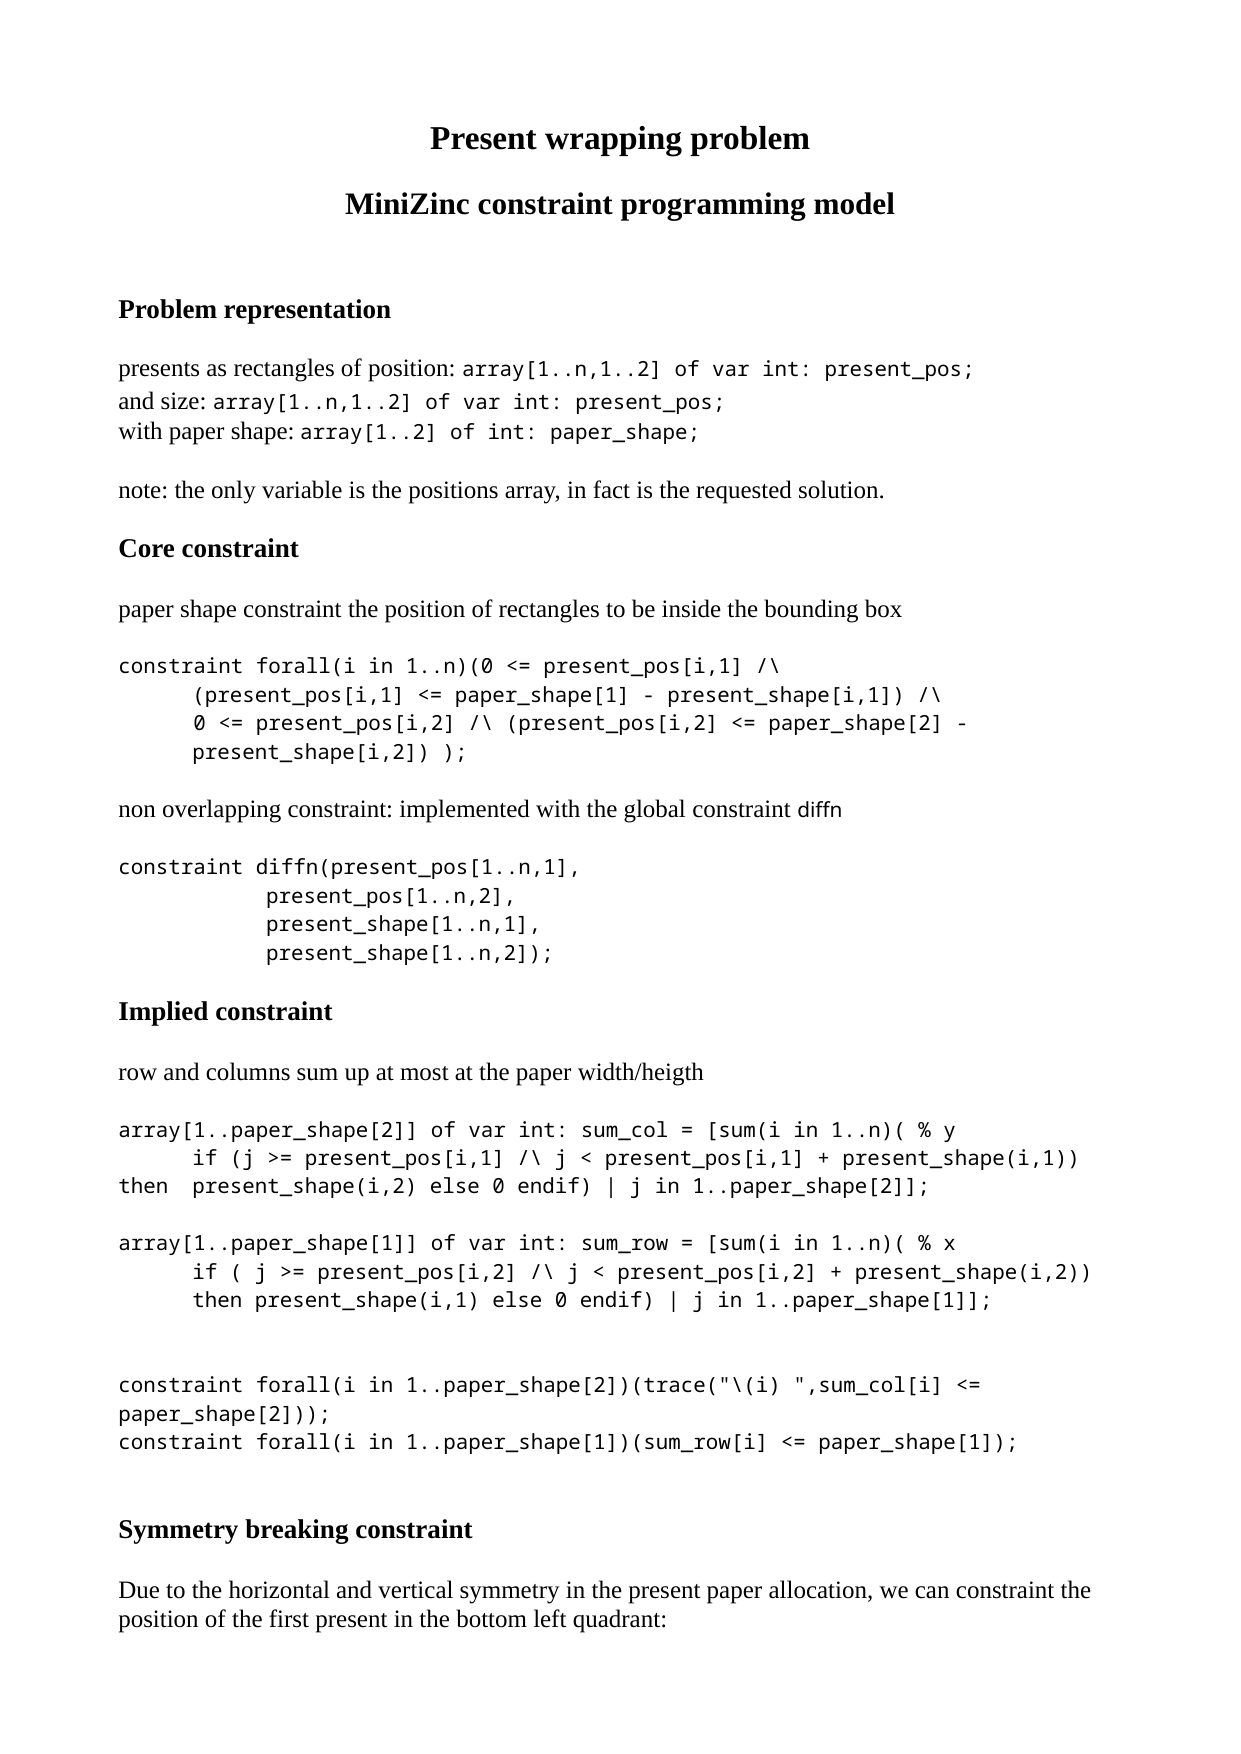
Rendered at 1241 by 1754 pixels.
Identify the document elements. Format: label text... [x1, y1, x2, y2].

text present_pos[1..n,2], [118, 881, 1122, 909]
text Core constraint [118, 532, 1122, 563]
text Due to the horizontal and vertical symmetry in the present paper allocation, we can constraint the position of the first present in the bottom left quadrant: [118, 1575, 1122, 1633]
text constraint forall(i in 1..paper_shape[2])(trace("\(i) ",sum_col[i] <= paper_shape[2])); [118, 1371, 1122, 1427]
text if ( j >= present_pos[i,2] /\ j < present_pos[i,2] + present_shape(i,2)) then present_shape(i,1) else 0 endif) | j in 1..paper_shape[1]]; [118, 1257, 1122, 1314]
text MiniZinc constraint programming model [118, 185, 1122, 221]
text (present_pos[i,1] <= paper_shape[1] - present_shape[i,1]) /\ [118, 680, 1122, 708]
text Problem representation [118, 293, 1122, 324]
text array[1..paper_shape[2]] of var int: sum_col = [sum(i in 1..n)( % y [118, 1115, 1122, 1143]
text with paper shape: array[1..2] of int: paper_shape; [118, 416, 1122, 446]
text present_shape[1..n,1], [118, 909, 1122, 938]
text array[1..paper_shape[1]] of var int: sum_row = [sum(i in 1..n)( % x [118, 1228, 1122, 1257]
text and size: array[1..n,1..2] of var int: present_pos; [118, 382, 1122, 416]
text Present wrapping problem [118, 118, 1122, 156]
text Implied constraint [118, 995, 1122, 1026]
text constraint diffn(present_pos[1..n,1], [118, 852, 1122, 881]
text constraint forall(i in 1..n)(0 <= present_pos[i,1] /\ [118, 652, 1122, 680]
text non overlapping constraint: implemented with the global constraint diffn [118, 794, 1122, 824]
text present_shape[1..n,2]); [118, 938, 1122, 966]
text paper shape constraint the position of rectangles to be inside the bounding box [118, 594, 1122, 623]
text row and columns sum up at most at the paper width/heigth [118, 1057, 1122, 1086]
text Symmetry breaking constraint [118, 1513, 1122, 1544]
text constraint forall(i in 1..paper_shape[1])(sum_row[i] <= paper_shape[1]); [118, 1427, 1122, 1456]
text if (j >= present_pos[i,1] /\ j < present_pos[i,1] + present_shape(i,1)) then present_shape(i,2) else 0 endif) | j in 1..paper_shape[2]]; [118, 1143, 1122, 1200]
text 0 <= present_pos[i,2] /\ (present_pos[i,2] <= paper_shape[2] - present_shape[i,2]) ); [118, 708, 1122, 765]
text presents as rectangles of position: array[1..n,1..2] of var int: present_pos; [118, 353, 1122, 382]
text note: the only variable is the positions array, in fact is the requested solution. [118, 475, 1122, 503]
